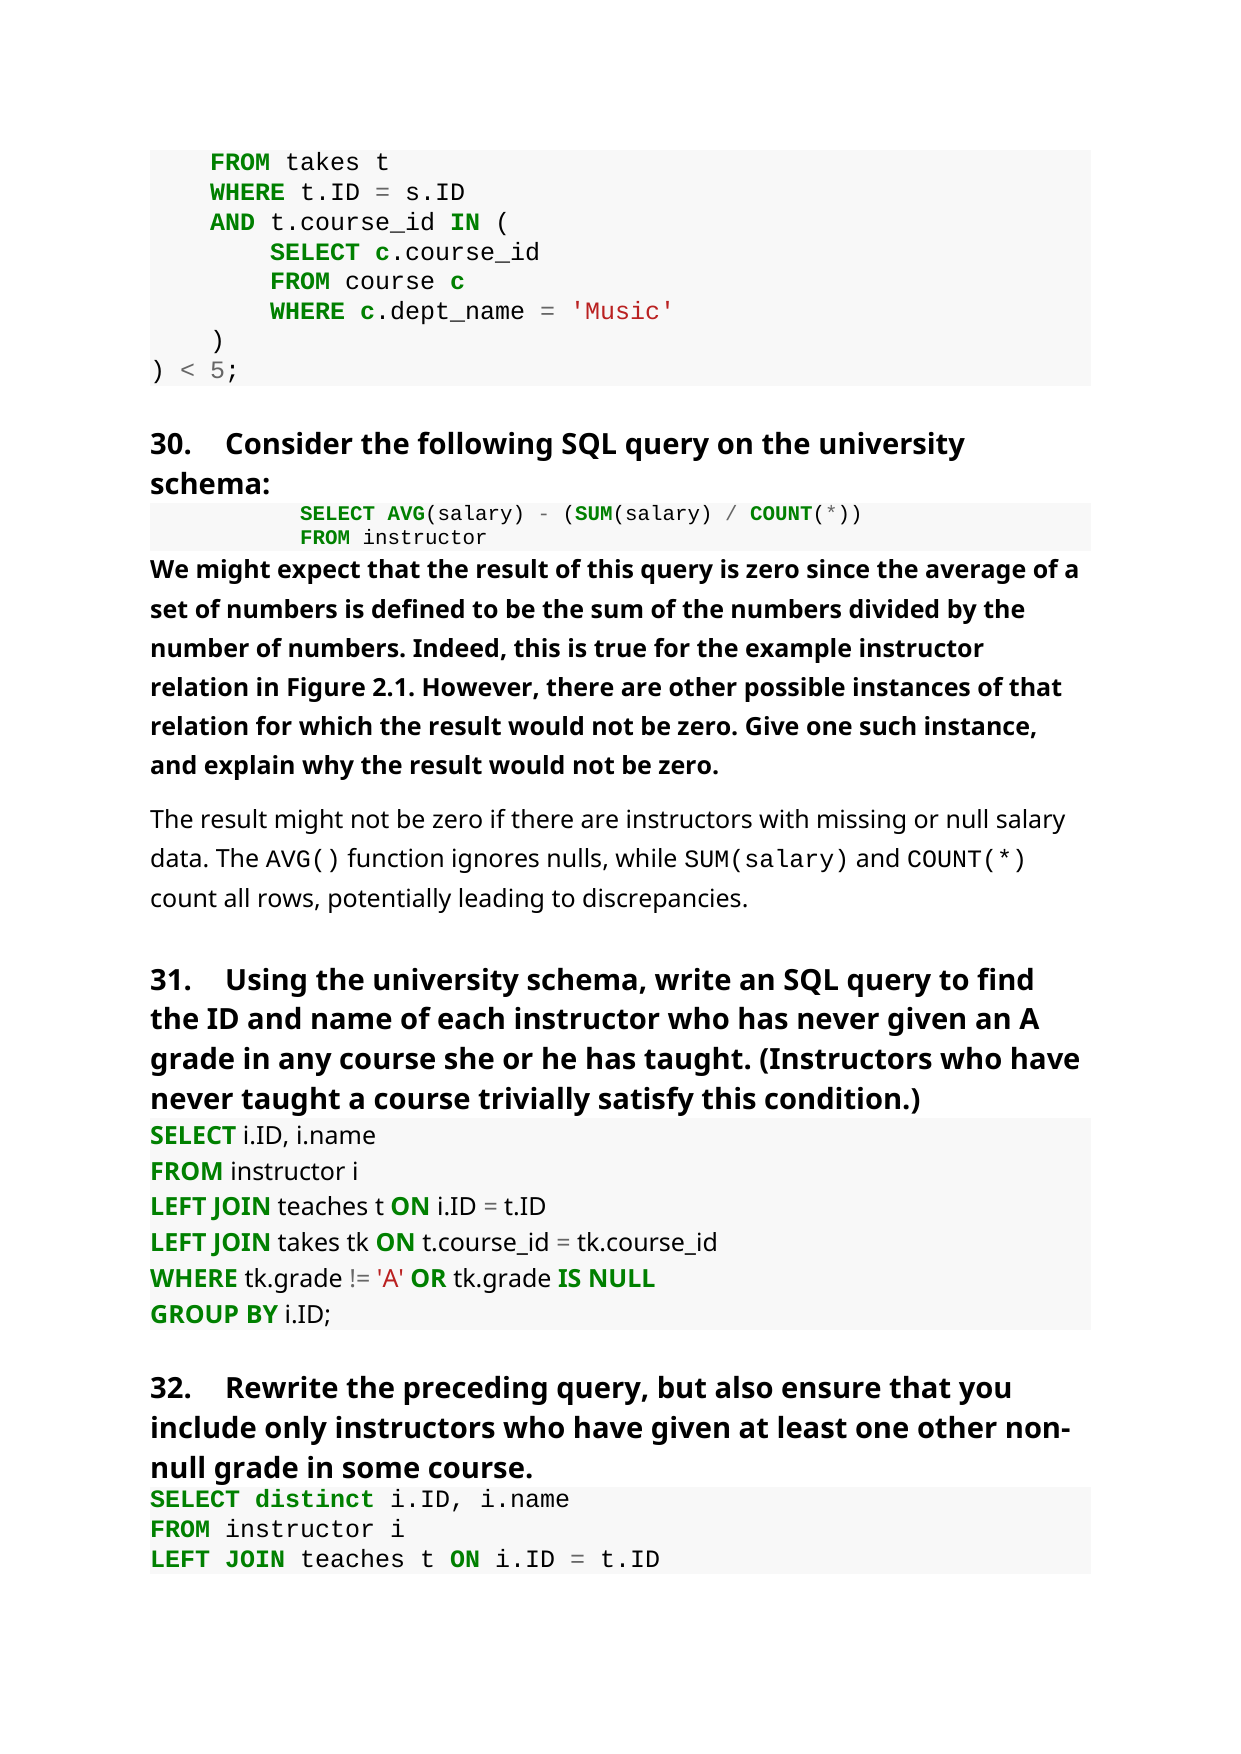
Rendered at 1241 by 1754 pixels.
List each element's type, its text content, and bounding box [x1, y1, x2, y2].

text ) [150, 328, 1091, 356]
text ) < 5; [150, 358, 1091, 386]
text WHERE c.dept_name = 'Music' [150, 298, 1091, 327]
text FROM takes t [150, 150, 1091, 178]
text SELECT AVG(salary) - (SUM(salary) / COUNT(*)) [150, 503, 1091, 526]
subtitle Using the university schema, write an SQL query to find the ID and name of each instructor who has never given an A grade in any course she or he has taught. (Instructors who have never taught a course trivially satisfy this condition.) [150, 959, 1091, 1118]
text FROM instructor i [150, 1153, 1091, 1187]
subtitle Rewrite the preceding query, but also ensure that you include only instructors who have given at least one other non-null grade in some course. [150, 1368, 1091, 1487]
text AND t.course_id IN ( [150, 209, 1091, 238]
text LEFT JOIN teaches t ON i.ID = t.ID [150, 1189, 1091, 1223]
text We might expect that the result of this query is zero since the average of a set of numbers is defined to be the sum of the numbers divided by the number of numbers. Indeed, this is true for the example instructor relation in Figure 2.1. However, there are other possible instances of that relation for which the result would not be zero. Give one such instance, and explain why the result would not be zero. [150, 552, 1091, 782]
text LEFT JOIN takes tk ON t.course_id = tk.course_id [150, 1225, 1091, 1259]
text The result might not be zero if there are instructors with missing or null salary data. The AVG() function ignores nulls, while SUM(salary) and COUNT(*) count all rows, potentially leading to discrepancies. [150, 802, 1091, 914]
text SELECT i.ID, i.name [150, 1118, 1091, 1152]
text FROM instructor i [150, 1516, 1091, 1545]
subtitle Consider the following SQL query on the university schema: [150, 423, 1091, 503]
text SELECT c.course_id [150, 239, 1091, 267]
text WHERE tk.grade != 'A' OR tk.grade IS NULL [150, 1261, 1091, 1294]
text GROUP BY i.ID; [150, 1296, 1091, 1330]
text WHERE t.ID = s.ID [150, 180, 1091, 208]
text FROM course c [150, 269, 1091, 297]
text SELECT distinct i.ID, i.name [150, 1487, 1091, 1515]
text FROM instructor [150, 527, 1091, 551]
text LEFT JOIN teaches t ON i.ID = t.ID [150, 1546, 1091, 1574]
